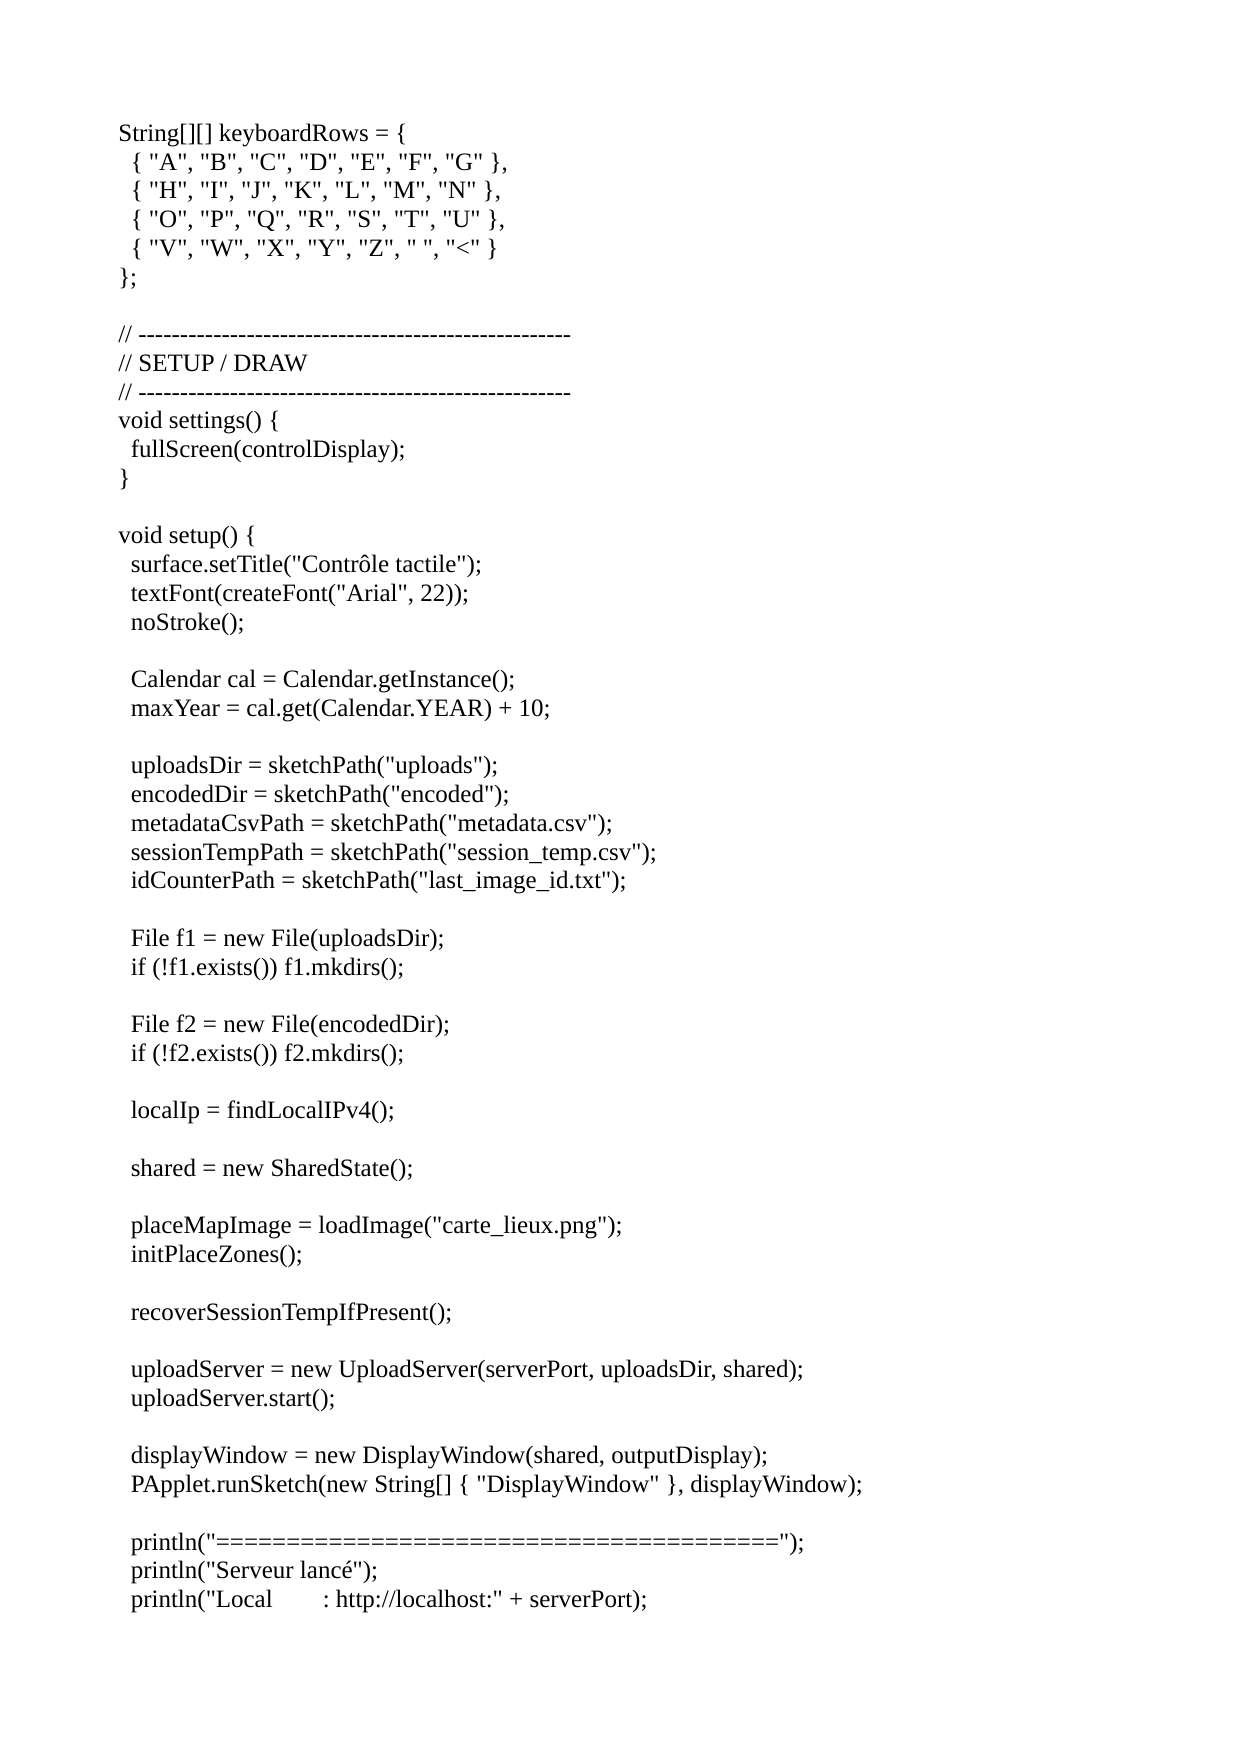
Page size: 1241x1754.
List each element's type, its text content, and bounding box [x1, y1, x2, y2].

text textFont(createFont("Arial", 22)); [118, 578, 1122, 607]
text println("Local : http://localhost:" + serverPort); [118, 1584, 1122, 1613]
text maxYear = cal.get(Calendar.YEAR) + 10; [118, 693, 1122, 722]
text placeMapImage = loadImage("carte_lieux.png"); [118, 1211, 1122, 1239]
text { "V", "W", "X", "Y", "Z", " ", "<" } [118, 233, 1122, 262]
text shared = new SharedState(); [118, 1153, 1122, 1182]
text // SETUP / DRAW [118, 348, 1122, 377]
text // ---------------------------------------------------- [118, 377, 1122, 406]
text fullScreen(controlDisplay); [118, 434, 1122, 463]
text if (!f2.exists()) f2.mkdirs(); [118, 1038, 1122, 1067]
text idCounterPath = sketchPath("last_image_id.txt"); [118, 866, 1122, 894]
text File f2 = new File(encodedDir); [118, 1009, 1122, 1038]
text localIp = findLocalIPv4(); [118, 1096, 1122, 1124]
text void settings() { [118, 406, 1122, 434]
text initPlaceZones(); [118, 1239, 1122, 1268]
text PApplet.runSketch(new String[] { "DisplayWindow" }, displayWindow); [118, 1469, 1122, 1498]
text uploadServer.start(); [118, 1383, 1122, 1412]
text uploadsDir = sketchPath("uploads"); [118, 751, 1122, 779]
text metadataCsvPath = sketchPath("metadata.csv"); [118, 808, 1122, 837]
text File f1 = new File(uploadsDir); [118, 923, 1122, 952]
text Calendar cal = Calendar.getInstance(); [118, 664, 1122, 693]
text // ---------------------------------------------------- [118, 319, 1122, 348]
text String[][] keyboardRows = { [118, 118, 1122, 147]
text encodedDir = sketchPath("encoded"); [118, 779, 1122, 808]
text { "O", "P", "Q", "R", "S", "T", "U" }, [118, 204, 1122, 233]
text sessionTempPath = sketchPath("session_temp.csv"); [118, 837, 1122, 866]
text } [118, 463, 1122, 492]
text { "H", "I", "J", "K", "L", "M", "N" }, [118, 176, 1122, 204]
text println("Serveur lancé"); [118, 1556, 1122, 1584]
text recoverSessionTempIfPresent(); [118, 1297, 1122, 1326]
text uploadServer = new UploadServer(serverPort, uploadsDir, shared); [118, 1354, 1122, 1383]
text println("========================================"); [118, 1527, 1122, 1556]
text displayWindow = new DisplayWindow(shared, outputDisplay); [118, 1441, 1122, 1469]
text surface.setTitle("Contrôle tactile"); [118, 549, 1122, 578]
text }; [118, 262, 1122, 291]
text { "A", "B", "C", "D", "E", "F", "G" }, [118, 147, 1122, 176]
text if (!f1.exists()) f1.mkdirs(); [118, 952, 1122, 981]
text void setup() { [118, 521, 1122, 549]
text noStroke(); [118, 607, 1122, 636]
